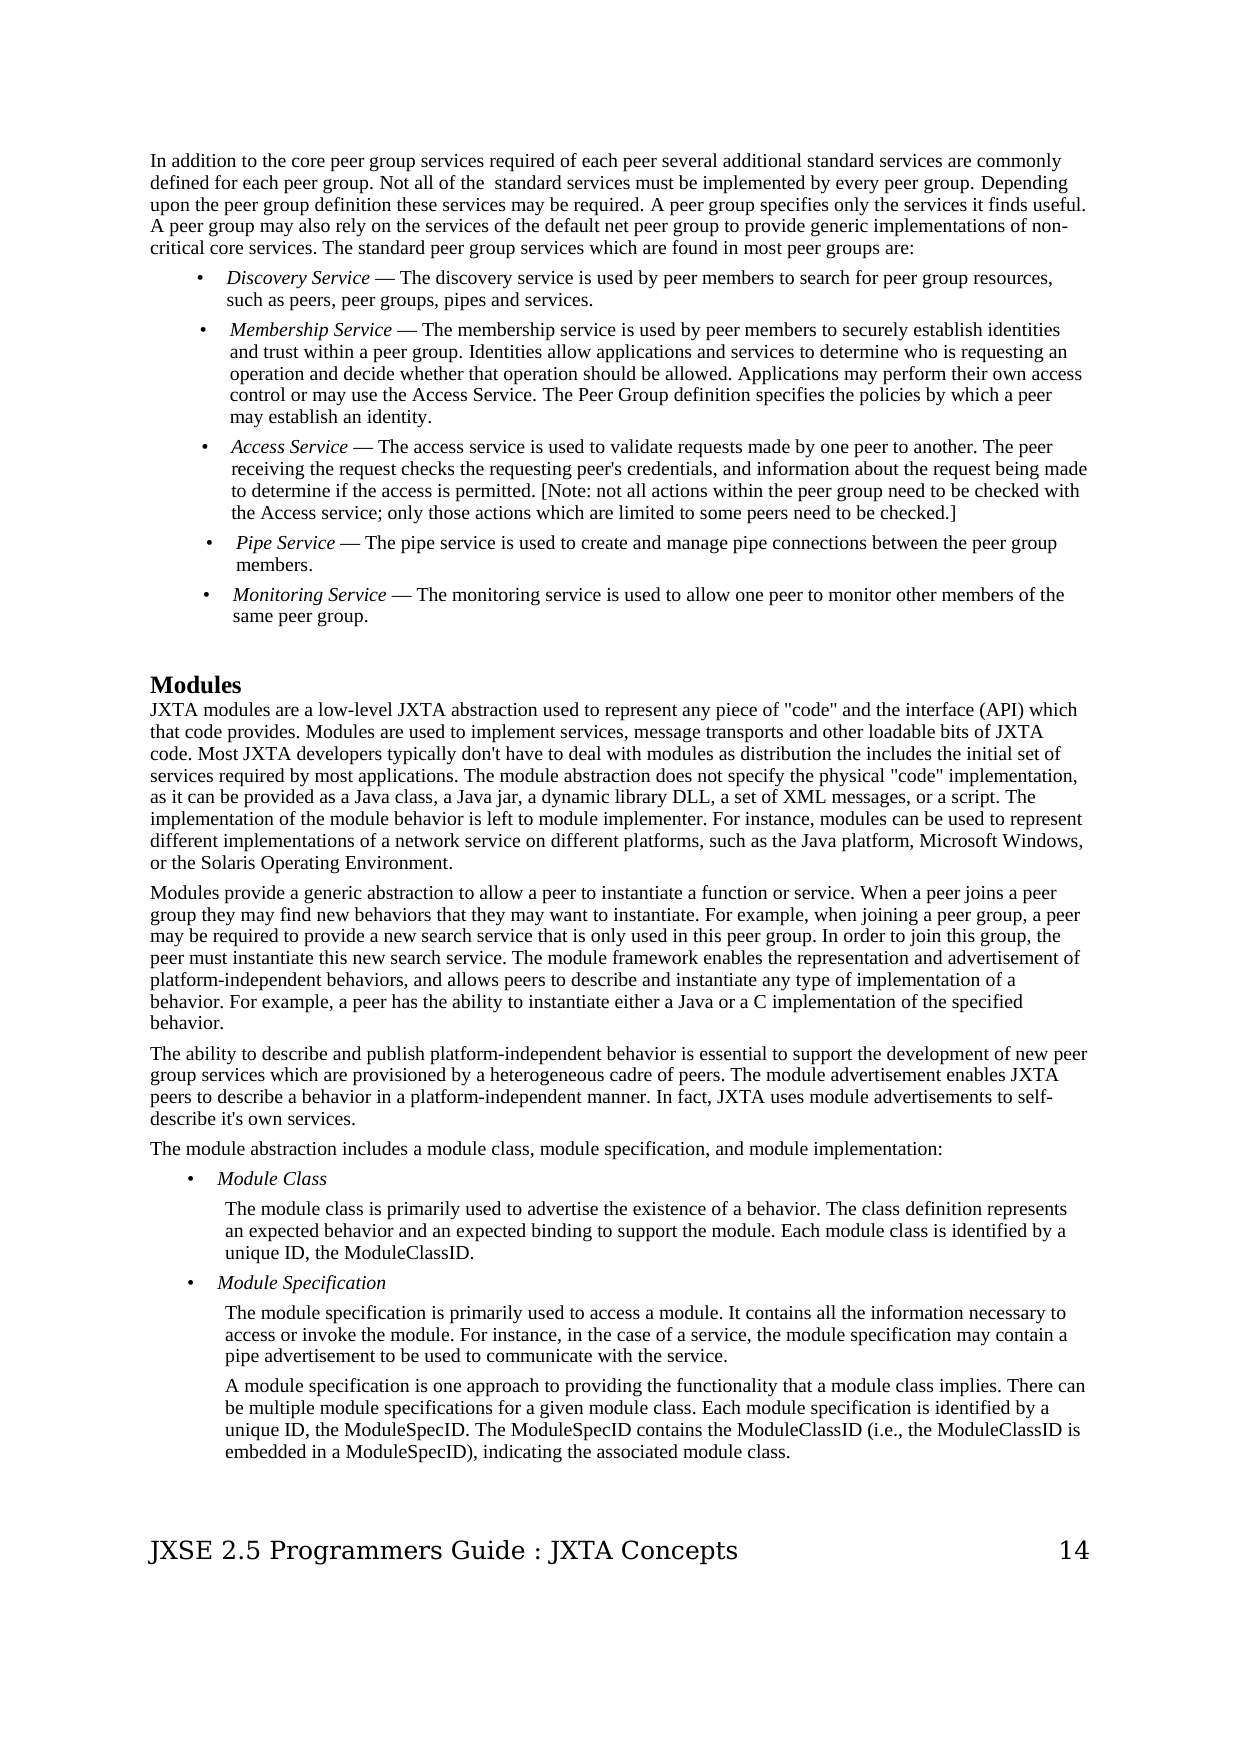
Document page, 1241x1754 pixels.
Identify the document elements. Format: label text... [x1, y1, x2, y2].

text A module specification is one approach to providing the functionality that a module class implies. There can be multiple module specifications for a given module class. Each module specification is identified by a unique ID, the ModuleSpecID. The ModuleSpecID contains the ModuleClassID (i.e., the ModuleClassID is embedded in a ModuleSpecID), indicating the associated module class. [225, 1375, 1090, 1462]
list Discovery Service — The discovery service is used by peer members to search for peer group resources, such as peers, peer groups, pipes and services. [159, 267, 1090, 311]
list Access Service — The access service is used to validate requests made by one peer to another. The peer receiving the request checks the requesting peer's credentials, and information about the request being made to determine if the access is permitted. [Note: not all actions within the peer group need to be checked with the Access service; only those actions which are limited to some peers need to be checked.] [164, 436, 1090, 523]
list Pipe Service — The pipe service is used to create and manage pipe connections between the peer group members. [169, 532, 1090, 575]
text JXTA modules are a low-level JXTA abstraction used to represent any piece of "code" and the interface (API) which that code provides. Modules are used to implement services, message transports and other loadable bits of JXTA code. Most JXTA developers typically don't have to deal with modules as distribution the includes the initial set of services required by most applications. The module abstraction does not specify the physical "code" implementation, as it can be provided as a Java class, a Java jar, a dynamic library DLL, a set of XML messages, or a script. The implementation of the module behavior is left to module implementer. For instance, modules can be used to represent different implementations of a network service on different platforms, such as the Java platform, Microsoft Windows, or the Solaris Operating Environment. [150, 699, 1090, 873]
text The module specification is primarily used to access a module. It contains all the information necessary to access or invoke the module. For instance, in the case of a service, the module specification may contain a pipe advertisement to be used to communicate with the service. [225, 1302, 1090, 1367]
list Module Class [187, 1168, 1090, 1190]
list Monitoring Service — The monitoring service is used to allow one peer to monitor other members of the same peer group. [166, 583, 1090, 627]
text Modules [150, 671, 1090, 699]
text In addition to the core peer group services required of each peer several additional standard services are commonly defined for each peer group. Not all of the standard services must be implemented by every peer group. Depending upon the peer group definition these services may be required. A peer group specifies only the services it finds useful. A peer group may also rely on the services of the default net peer group to provide generic implementations of non-critical core services. The standard peer group services which are found in most peer groups are: [150, 150, 1090, 259]
text The module class is primarily used to advertise the existence of a behavior. The class definition represents an expected behavior and an expected binding to support the module. Each module class is identified by a unique ID, the ModuleClassID. [225, 1198, 1090, 1263]
text The module abstraction includes a module class, module specification, and module implementation: [150, 1138, 1090, 1159]
list Module Specification [187, 1272, 1090, 1293]
text The ability to describe and publish platform-independent behavior is essential to support the development of new peer group services which are provisioned by a heterogeneous cadre of peers. The module advertisement enables JXTA peers to describe a behavior in a platform-independent manner. In fact, JXTA uses module advertisements to self-describe it's own services. [150, 1042, 1090, 1129]
list Membership Service — The membership service is used by peer members to securely establish identities and trust within a peer group. Identities allow applications and services to determine who is requesting an operation and decide whether that operation should be allowed. Applications may perform their own access control or may use the Access Service. The Peer Group definition specifies the policies by which a peer may establish an identity. [162, 319, 1090, 428]
text Modules provide a generic abstraction to allow a peer to instantiate a function or service. When a peer joins a peer group they may find new behaviors that they may want to instantiate. For example, when joining a peer group, a peer may be required to provide a new search service that is only used in this peer group. In order to join this group, the peer must instantiate this new search service. The module framework enables the representation and advertisement of platform-independent behaviors, and allows peers to describe and instantiate any type of implementation of a behavior. For example, a peer has the ability to instantiate either a Java or a C implementation of the specified behavior. [150, 882, 1090, 1034]
